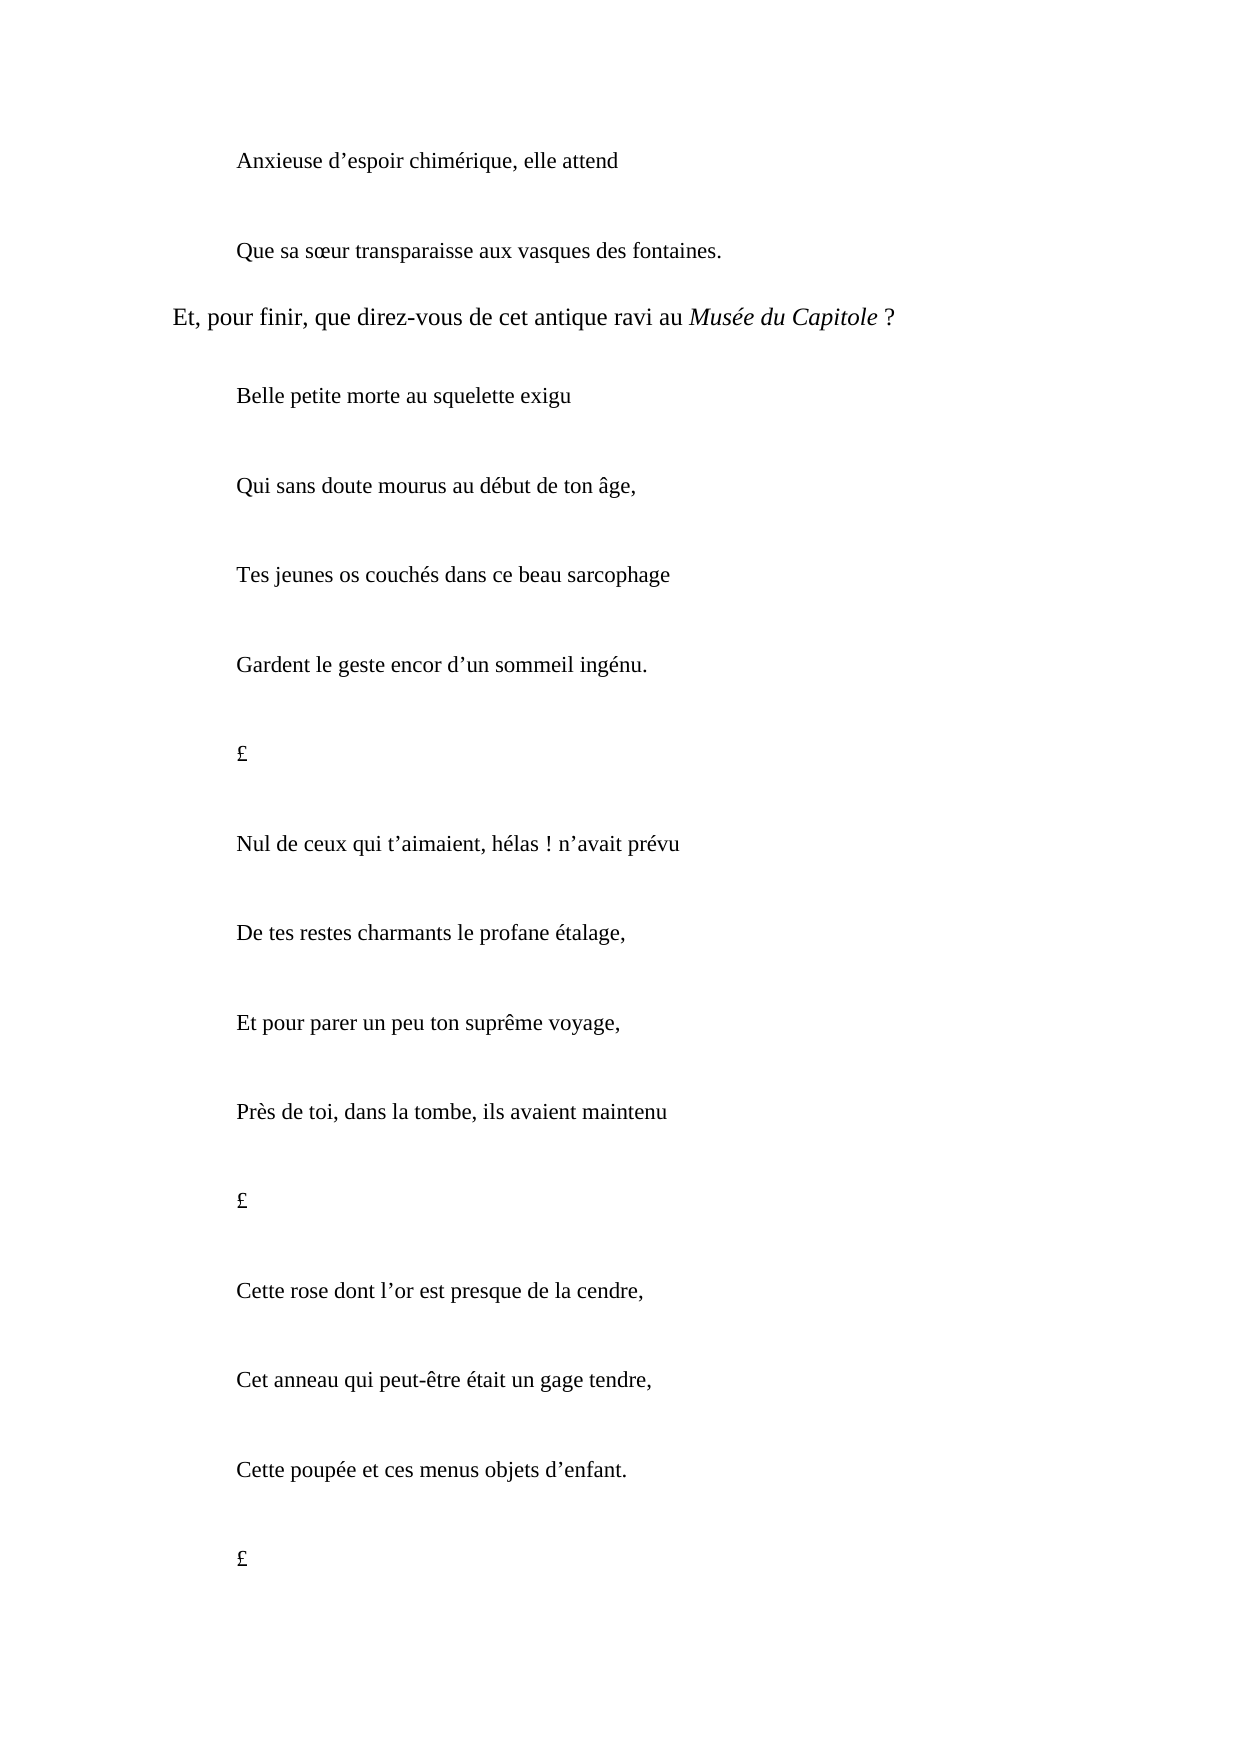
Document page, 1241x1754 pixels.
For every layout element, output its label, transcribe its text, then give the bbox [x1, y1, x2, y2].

text Tes jeunes os couchés dans ce beau sarcophage [236, 561, 1093, 587]
text De tes restes charmants le profane étalage, [236, 919, 1093, 945]
text £ [236, 740, 1093, 766]
text Cette poupée et ces menus objets d’enfant. [236, 1456, 1093, 1482]
text £ [236, 1187, 1093, 1214]
text Et pour parer un peu ton suprême voyage, [236, 1008, 1093, 1035]
text Cette rose dont l’or est presque de la cendre, [236, 1277, 1093, 1303]
text Cet anneau qui peut-être était un gage tendre, [236, 1366, 1093, 1393]
text Nul de ceux qui t’aimaient, hélas ! n’avait prévu [236, 829, 1093, 856]
text £ [236, 1545, 1093, 1572]
text Et, pour finir, que direz-vous de cet antique ravi au Musée du Capitole ? [148, 302, 1093, 330]
text Gardent le geste encor d’un sommeil ingénu. [236, 651, 1093, 677]
text Près de toi, dans la tombe, ils avaient maintenu [236, 1098, 1093, 1124]
text Que sa sœur transparaisse aux vasques des fontaines. [236, 237, 1093, 263]
text Anxieuse d’espoir chimérique, elle attend [236, 148, 1093, 174]
text Qui sans doute mourus au début de ton âge, [236, 472, 1093, 498]
text Belle petite morte au squelette exigu [236, 382, 1093, 408]
